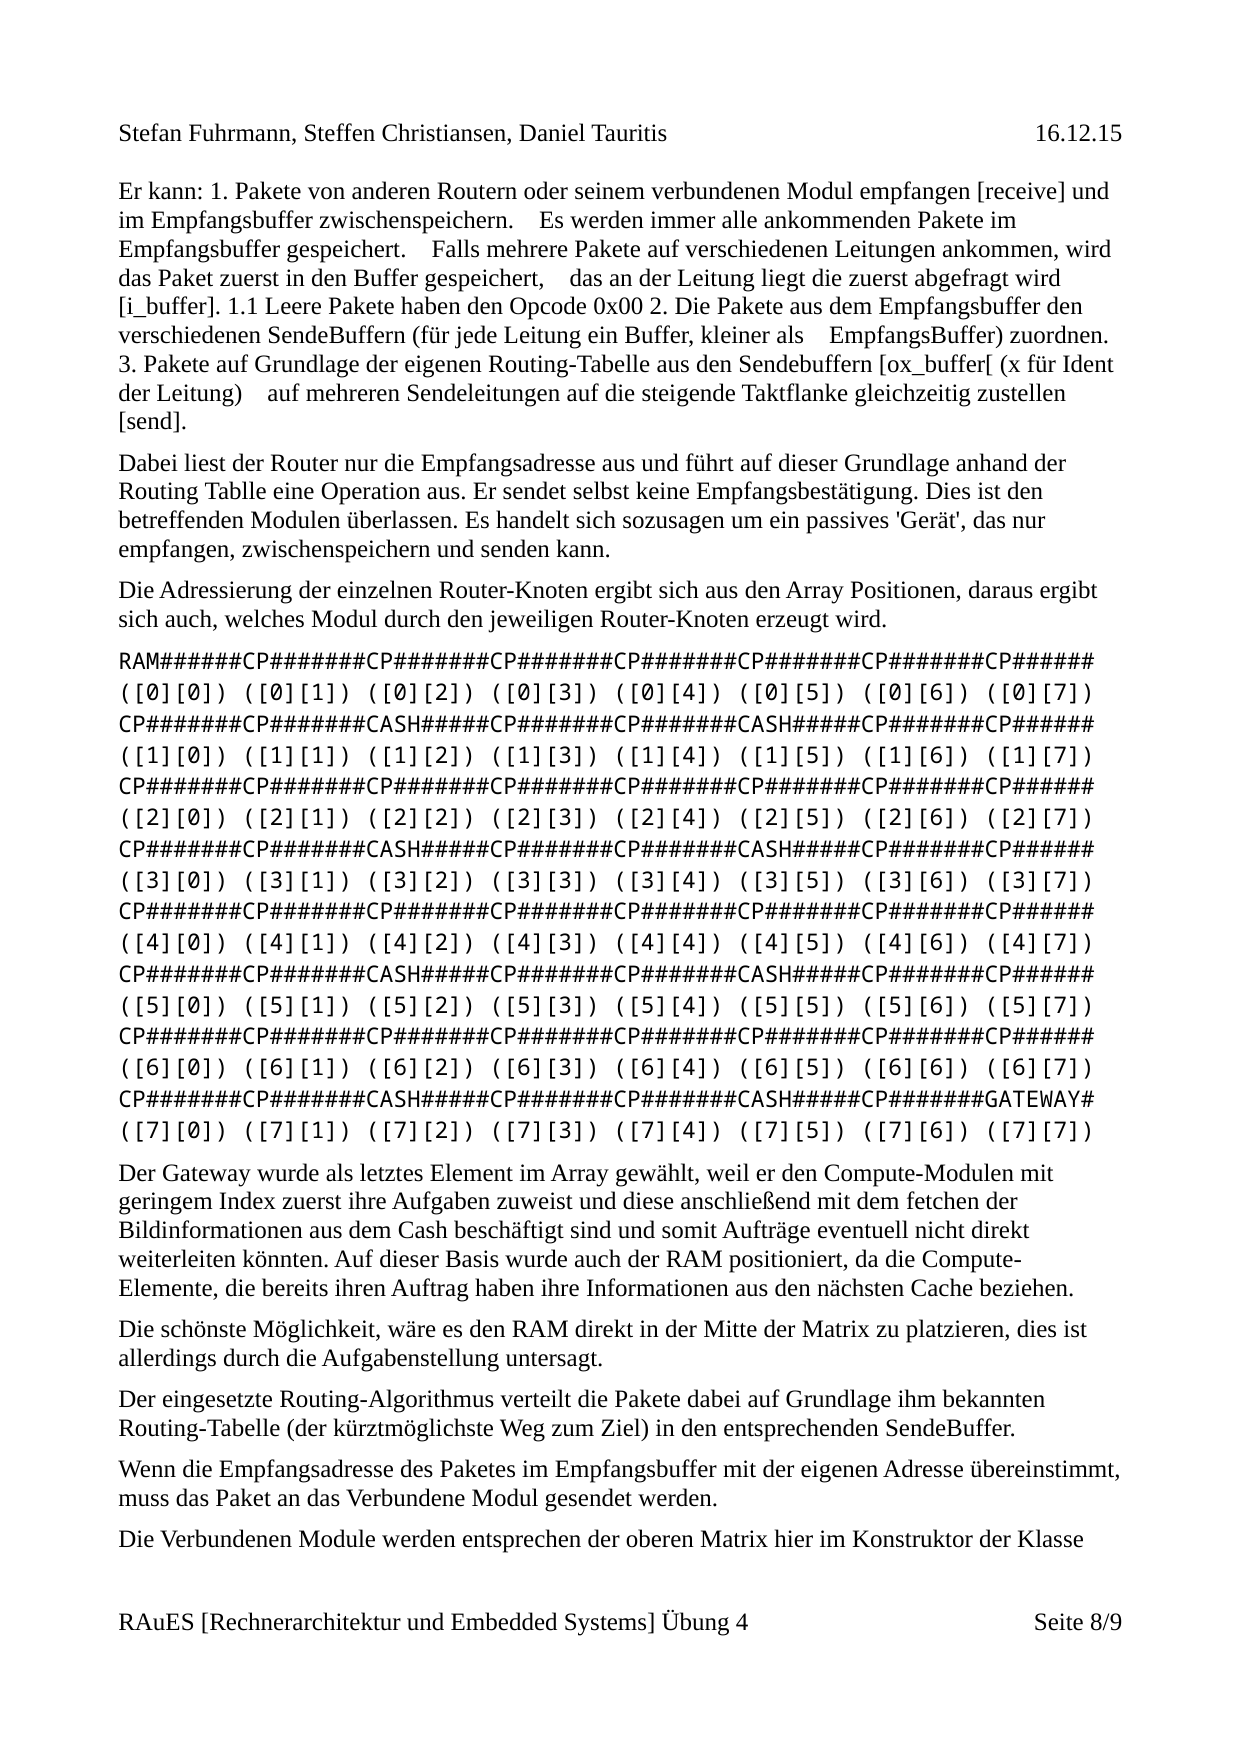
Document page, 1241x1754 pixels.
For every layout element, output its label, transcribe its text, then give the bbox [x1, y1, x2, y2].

text Der Gateway wurde als letztes Element im Array gewählt, weil er den Compute-Modulen mit geringem Index zuerst ihre Aufgaben zuweist und diese anschließend mit dem fetchen der Bildinformationen aus dem Cash beschäftigt sind und somit Aufträge eventuell nicht direkt weiterleiten könnten. Auf dieser Basis wurde auch der RAM positioniert, da die Compute-Elemente, die bereits ihren Auftrag haben ihre Informationen aus den nächsten Cache beziehen. [118, 1158, 1122, 1301]
text Dabei liest der Router nur die Empfangsadresse aus und führt auf dieser Grundlage anhand der Routing Tablle eine Operation aus. Er sendet selbst keine Empfangsbestätigung. Dies ist den betreffenden Modulen überlassen. Es handelt sich sozusagen um ein passives 'Gerät', das nur empfangen, zwischenspeichern und senden kann. [118, 448, 1122, 563]
text Die Adressierung der einzelnen Router-Knoten ergibt sich aus den Array Positionen, daraus ergibt sich auch, welches Modul durch den jeweiligen Router-Knoten erzeugt wird. [118, 575, 1122, 633]
text Der eingesetzte Routing-Algorithmus verteilt die Pakete dabei auf Grundlage ihm bekannten Routing-Tabelle (der kürztmöglichste Weg zum Ziel) in den entsprechenden SendeBuffer. [118, 1384, 1122, 1441]
text Er kann: 1. Pakete von anderen Routern oder seinem verbundenen Modul empfangen [receive] und im Empfangsbuffer zwischenspeichern. Es werden immer alle ankommenden Pakete im Empfangsbuffer gespeichert. Falls mehrere Pakete auf verschiedenen Leitungen ankommen, wird das Paket zuerst in den Buffer gespeichert, das an der Leitung liegt die zuerst abgefragt wird [i_buffer]. 1.1 Leere Pakete haben den Opcode 0x00 2. Die Pakete aus dem Empfangsbuffer den verschiedenen SendeBuffern (für jede Leitung ein Buffer, kleiner als EmpfangsBuffer) zuordnen. 3. Pakete auf Grundlage der eigenen Routing-Tabelle aus den Sendebuffern [ox_buffer[ (x für Ident der Leitung) auf mehreren Sendeleitungen auf die steigende Taktflanke gleichzeitig zustellen [send]. [118, 176, 1122, 435]
text Die schönste Möglichkeit, wäre es den RAM direkt in der Mitte der Matrix zu platzieren, dies ist allerdings durch die Aufgabenstellung untersagt. [118, 1314, 1122, 1371]
text Die Verbundenen Module werden entsprechen der oberen Matrix hier im Konstruktor der Klasse [118, 1524, 1122, 1553]
text Wenn die Empfangsadresse des Paketes im Empfangsbuffer mit der eigenen Adresse übereinstimmt, muss das Paket an das Verbundene Modul gesendet werden. [118, 1454, 1122, 1511]
text RAM######CP#######CP#######CP#######CP#######CP#######CP#######CP###### ([0][0]) ([0][1]) ([0][2]) ([0][3]) ([0][4]) ([0][5]) ([0][6]) ([0][7]) CP#######CP#######CASH#####CP#######CP#######CASH#####CP#######CP###### ([1][0]) ([1][1]) ([1][2]) ([1][3]) ([1][4]) ([1][5]) ([1][6]) ([1][7]) CP#######CP#######CP#######CP#######CP#######CP#######CP#######CP###### ([2][0]) ([2][1]) ([2][2]) ([2][3]) ([2][4]) ([2][5]) ([2][6]) ([2][7]) CP#######CP#######CASH#####CP#######CP#######CASH#####CP#######CP###### ([3][0]) ([3][1]) ([3][2]) ([3][3]) ([3][4]) ([3][5]) ([3][6]) ([3][7]) CP#######CP#######CP#######CP#######CP#######CP#######CP#######CP###### ([4][0]) ([4][1]) ([4][2]) ([4][3]) ([4][4]) ([4][5]) ([4][6]) ([4][7]) CP#######CP#######CASH#####CP#######CP#######CASH#####CP#######CP###### ([5][0]) ([5][1]) ([5][2]) ([5][3]) ([5][4]) ([5][5]) ([5][6]) ([5][7]) CP#######CP#######CP#######CP#######CP#######CP#######CP#######CP###### ([6][0]) ([6][1]) ([6][2]) ([6][3]) ([6][4]) ([6][5]) ([6][6]) ([6][7]) CP#######CP#######CASH#####CP#######CP#######CASH#####CP#######GATEWAY# ([7][0]) ([7][1]) ([7][2]) ([7][3]) ([7][4]) ([7][5]) ([7][6]) ([7][7]) [118, 645, 1122, 1145]
